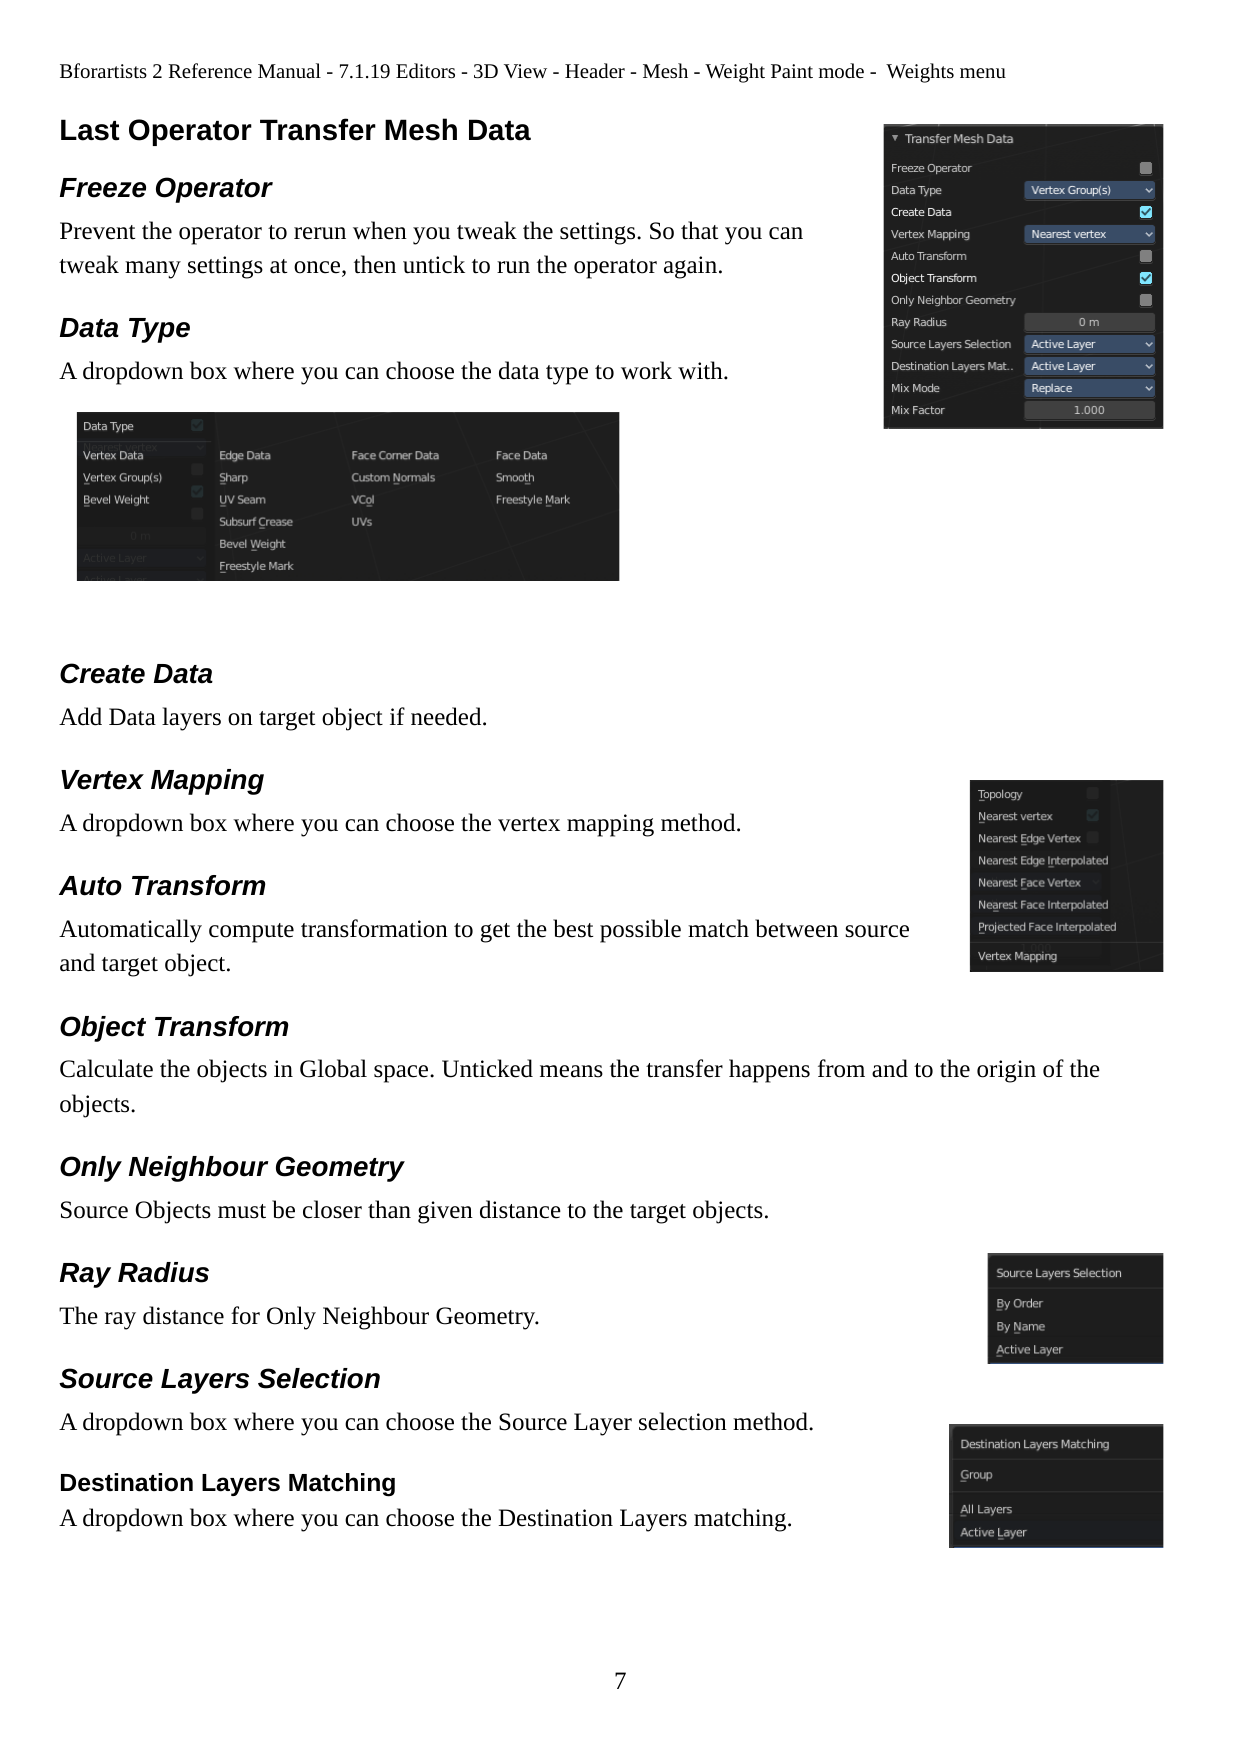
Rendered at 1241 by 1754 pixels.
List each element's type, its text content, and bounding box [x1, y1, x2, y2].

subtitle Only Neighbour Geometry [59, 1150, 1181, 1182]
subtitle Data Type [59, 312, 883, 344]
text The ray distance for Only Neighbour Geometry. [59, 1301, 987, 1329]
subtitle Freeze Operator [59, 171, 883, 203]
picture [76, 412, 620, 581]
picture [969, 780, 1164, 972]
subtitle [1164, 869, 1181, 901]
text A dropdown box where you can choose the data type to work with. [59, 356, 883, 385]
subtitle Ray Radius [59, 1256, 987, 1288]
subtitle [1164, 312, 1181, 344]
picture [987, 1253, 1164, 1364]
subtitle Auto Transform [59, 869, 969, 901]
text A dropdown box where you can choose the Destination Layers matching. [59, 1503, 949, 1532]
text A dropdown box where you can choose the Source Layer selection method. [59, 1407, 1181, 1435]
subtitle [1164, 171, 1181, 203]
text A dropdown box where you can choose the vertex mapping method. [59, 808, 969, 837]
subtitle Source Layers Selection [59, 1362, 1181, 1394]
text Add Data layers on target object if needed. [59, 702, 1181, 731]
subtitle [1164, 1256, 1181, 1288]
subtitle Vertex Mapping [59, 764, 1181, 796]
text Source Objects must be closer than given distance to the target objects. [59, 1195, 1181, 1223]
text Calculate the objects in Global space. Unticked means the transfer happens from and to the origin of the objects. [59, 1054, 1181, 1118]
subtitle Destination Layers Matching [59, 1468, 949, 1497]
text Automatically compute transformation to get the best possible match between source and target object. [59, 914, 1181, 977]
subtitle Object Transform [59, 1010, 1181, 1042]
text Prevent the operator to rerun when you tweak the settings. So that you can tweak many settings at once, then untick to run the operator again. [59, 216, 883, 279]
subtitle Last Operator Transfer Mesh Data [59, 113, 1181, 146]
picture [883, 124, 1164, 429]
subtitle Create Data [59, 658, 1181, 689]
picture [949, 1424, 1164, 1548]
